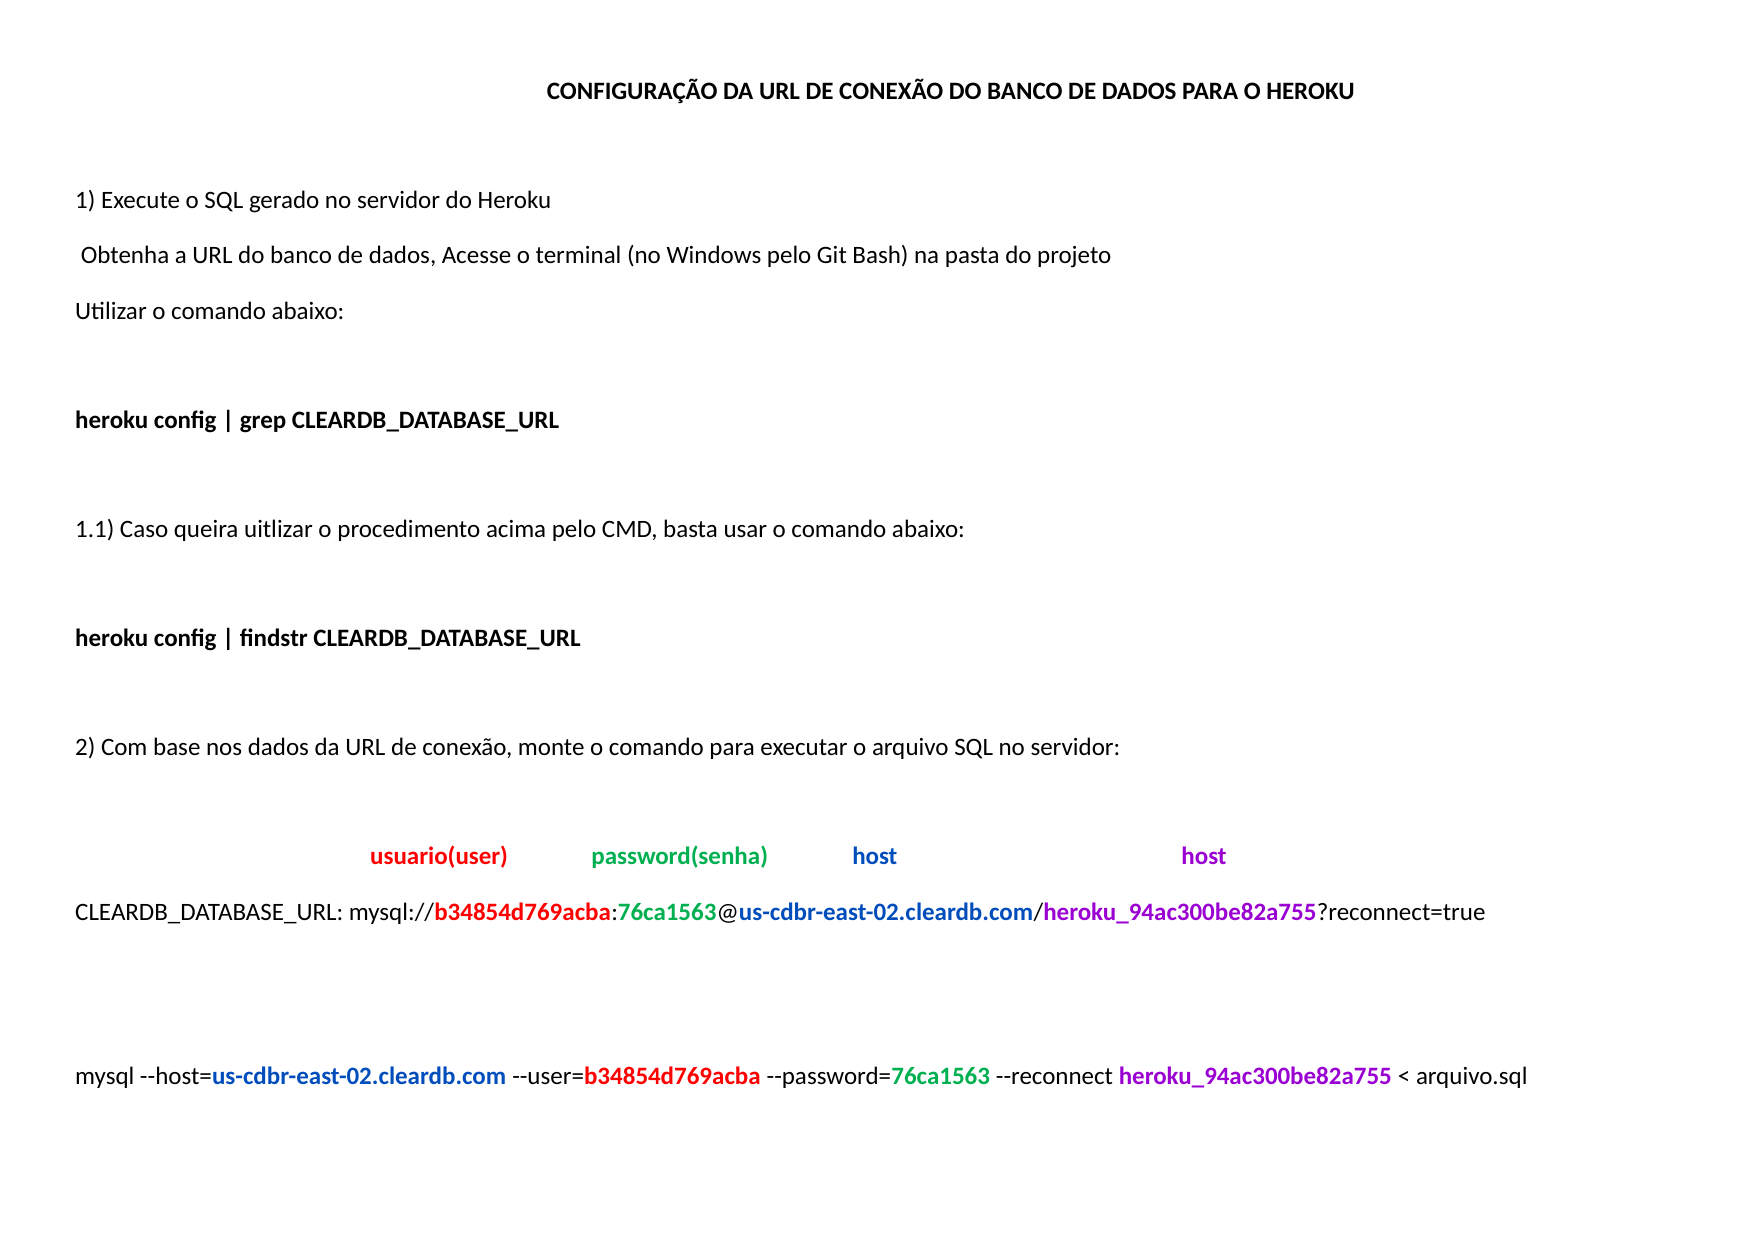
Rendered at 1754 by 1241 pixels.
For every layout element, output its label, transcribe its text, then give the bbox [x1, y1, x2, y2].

text CONFIGURAÇÃO DA URL DE CONEXÃO DO BANCO DE DADOS PARA O HEROKU [75, 75, 1679, 106]
text 2) Com base nos dados da URL de conexão, monte o comando para executar o arquivo SQL no servidor: [75, 731, 1679, 761]
text Utilizar o comando abaixo: [75, 296, 1679, 326]
text heroku config | grep CLEARDB_DATABASE_URL [75, 404, 1679, 435]
text CLEARDB_DATABASE_URL: mysql://b34854d769acba:76ca1563@us-cdbr-east-02.cleardb.com/heroku_94ac300be82a755?reconnect=true [75, 896, 1679, 926]
text usuario(user) password(senha) host host [75, 840, 1679, 870]
text 1.1) Caso queira uitlizar o procedimento acima pelo CMD, basta usar o comando abaixo: [75, 513, 1679, 544]
text Obtenha a URL do banco de dados, Acesse o terminal (no Windows pelo Git Bash) na pasta do projeto [75, 240, 1679, 270]
text 1) Execute o SQL gerado no servidor do Heroku [75, 184, 1679, 214]
text heroku config | findstr CLEARDB_DATABASE_URL [75, 622, 1679, 653]
text mysql --host=us-cdbr-east-02.cleardb.com --user=b34854d769acba --password=76ca1563 --reconnect heroku_94ac300be82a755 < arquivo.sql [75, 1060, 1679, 1091]
